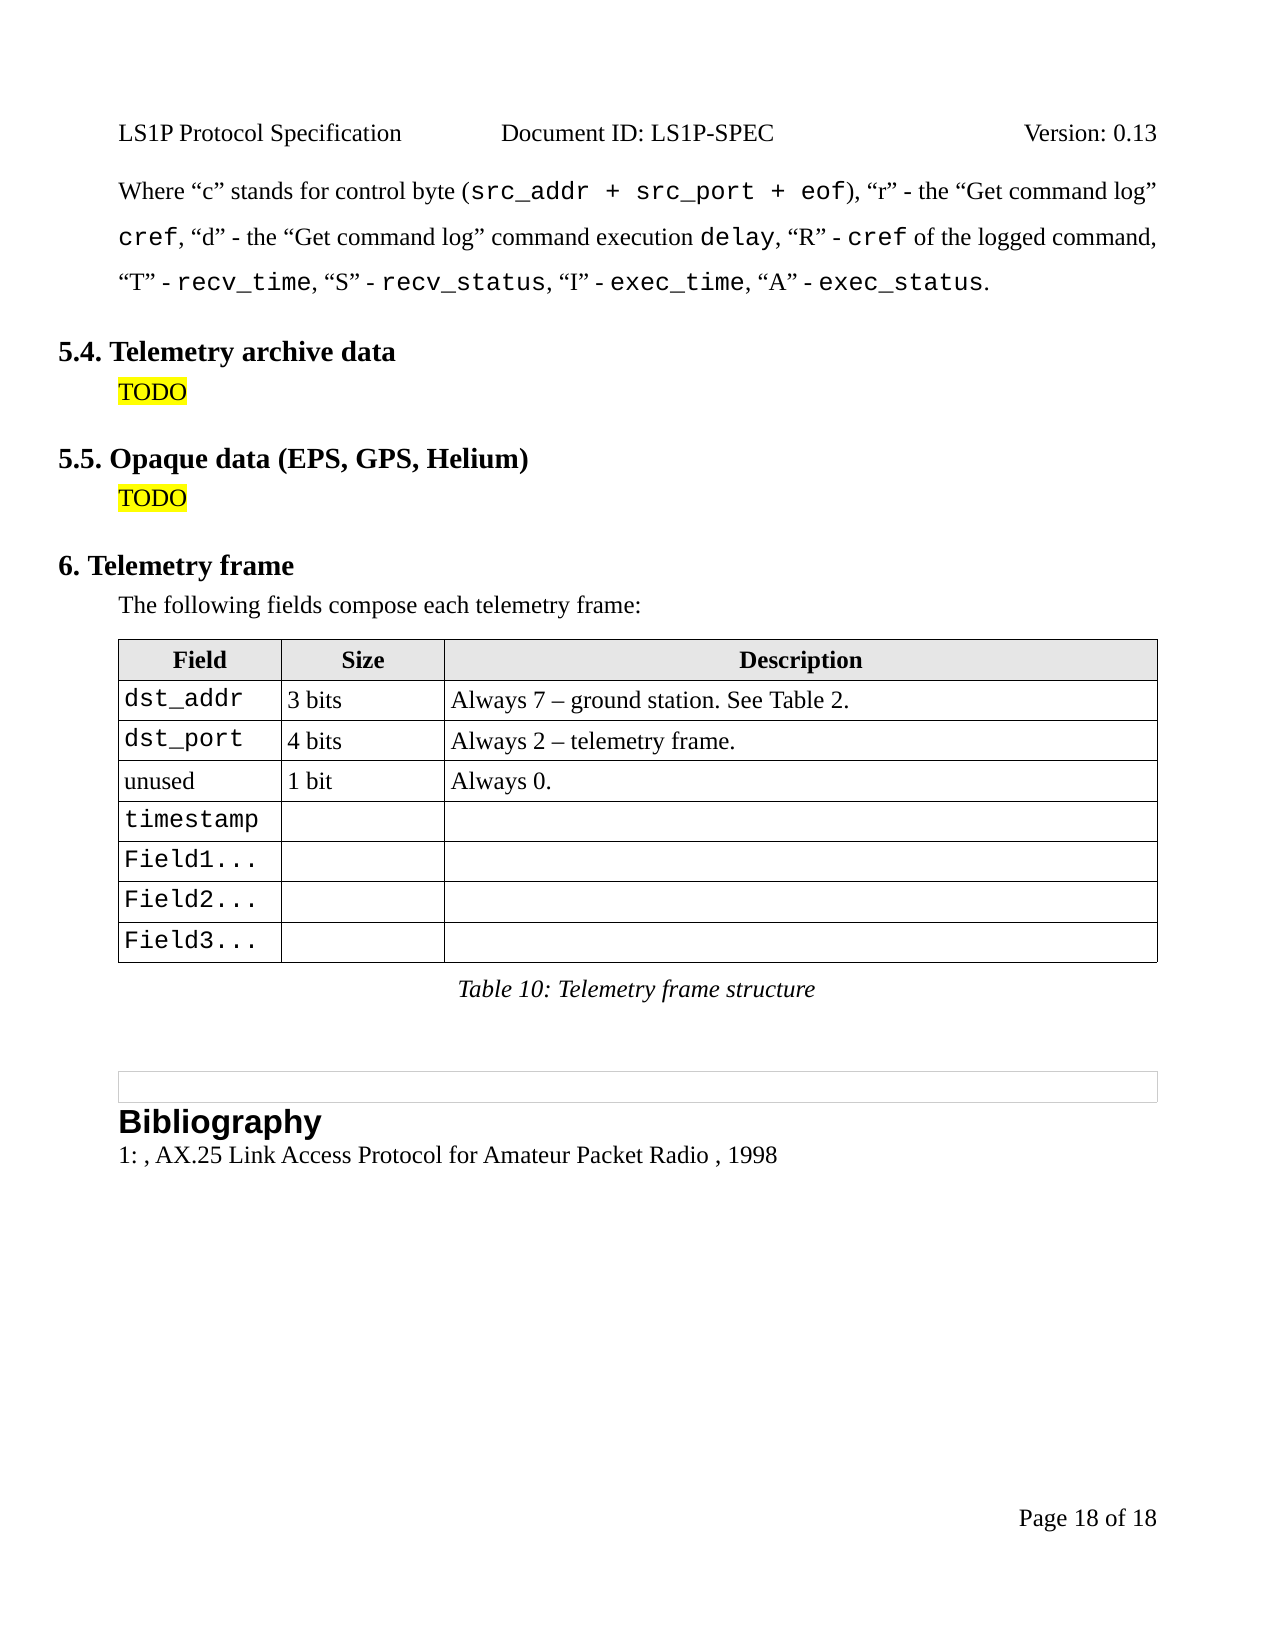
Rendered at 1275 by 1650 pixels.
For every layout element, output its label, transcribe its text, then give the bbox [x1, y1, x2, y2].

table_cell Field3... [119, 923, 281, 962]
table_cell 1 bit [282, 761, 444, 801]
table_cell 3 bits [282, 681, 444, 720]
table_cell [282, 802, 444, 841]
table_cell Field1... [119, 842, 281, 881]
table_cell [445, 882, 1157, 922]
text The following fields compose each telemetry frame: [118, 590, 1157, 619]
table_cell [282, 882, 444, 922]
text Where “c” stands for control byte (src_addr + src_port + eof), “r” - the “Get command log” cref, “d” - the “Get command log” command execution delay, “R” - cref of the logged command, “T” - recv_time, “S” - recv_status, “I” - exec_time, “A” - exec_status. [118, 176, 1157, 298]
table_cell 4 bits [282, 721, 444, 760]
table_cell Always 7 – ground station. See Table 2. [445, 681, 1157, 720]
table_cell timestamp [119, 802, 281, 841]
subtitle Telemetry frame [58, 548, 1157, 581]
table_cell dst_port [119, 721, 281, 760]
table_header Field [119, 640, 281, 680]
table_cell [445, 923, 1157, 962]
table_cell [445, 802, 1157, 841]
table_header Description [445, 640, 1157, 680]
subtitle Telemetry archive data [58, 334, 1157, 368]
table_cell Field2... [119, 882, 281, 922]
subtitle Bibliography [118, 1103, 1157, 1141]
subtitle Opaque data (EPS, GPS, Helium) [58, 441, 1157, 474]
table_cell [282, 923, 444, 962]
text Table 10: Telemetry frame structure [118, 974, 1157, 1003]
text TODO [118, 483, 1157, 512]
table_header Size [282, 640, 444, 680]
table_cell dst_addr [119, 681, 281, 720]
text TODO [118, 377, 1157, 405]
text 1: , AX.25 Link Access Protocol for Amateur Packet Radio , 1998 [118, 1141, 1157, 1169]
table_cell Always 0. [445, 761, 1157, 801]
table_cell unused [119, 761, 281, 801]
table_cell [282, 842, 444, 881]
table_cell Always 2 – telemetry frame. [445, 721, 1157, 760]
table_cell [445, 842, 1157, 881]
